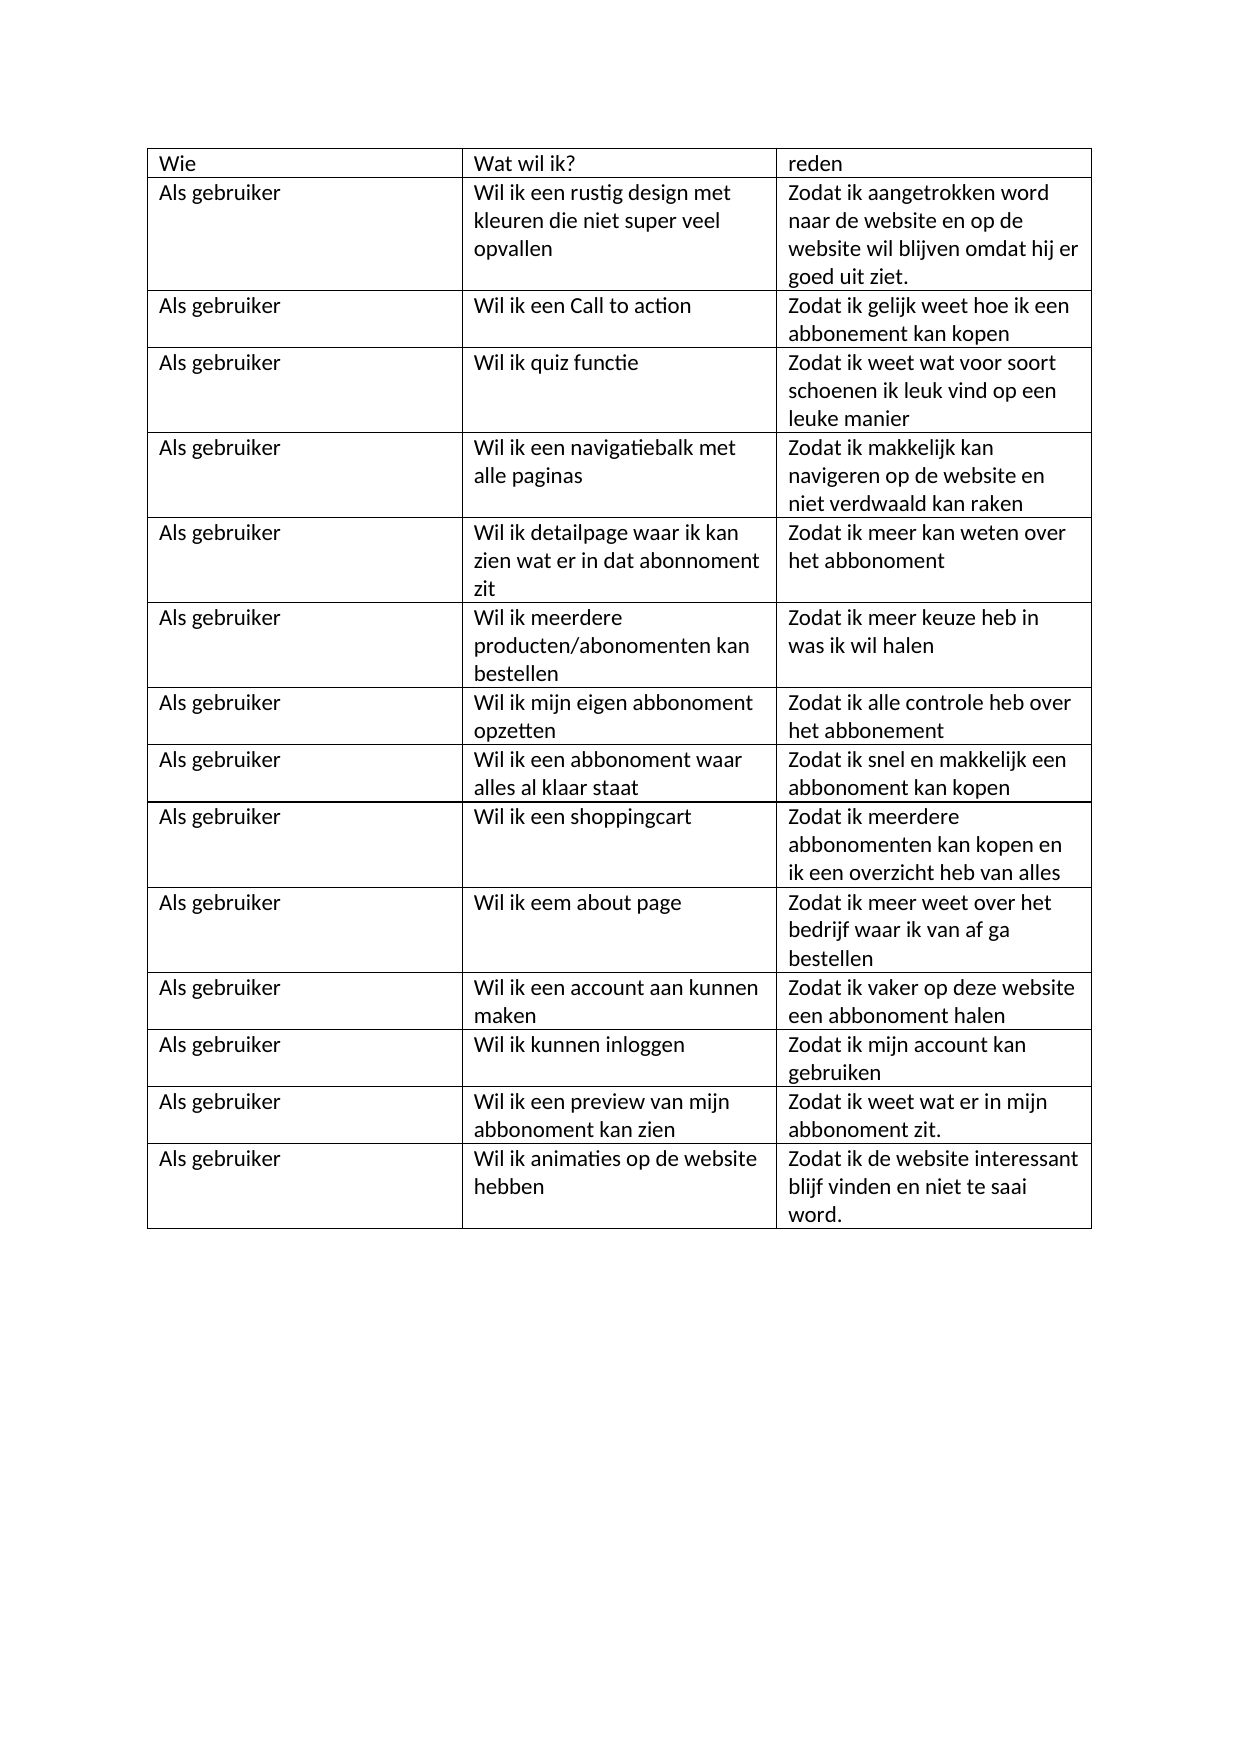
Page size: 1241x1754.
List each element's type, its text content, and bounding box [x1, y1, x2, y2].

table_cell Zodat ik makkelijk kan navigeren op de website en niet verdwaald kan raken [777, 433, 1091, 517]
table_cell Wil ik kunnen inloggen [463, 1030, 776, 1086]
table_cell Wil ik meerdere producten/abonomenten kan bestellen [463, 603, 776, 687]
table_cell Wil ik animaties op de website hebben [463, 1144, 776, 1228]
table_cell Zodat ik weet wat voor soort schoenen ik leuk vind op een leuke manier [777, 348, 1091, 432]
table_header Wie [148, 149, 462, 177]
table_cell Zodat ik vaker op deze website een abbonoment halen [777, 973, 1091, 1029]
table_cell Als gebruiker [148, 688, 462, 744]
table_cell Wil ik detailpage waar ik kan zien wat er in dat abonnoment zit [463, 518, 776, 602]
table_cell Als gebruiker [148, 291, 462, 347]
table_header reden [777, 149, 1091, 177]
table_cell Zodat ik alle controle heb over het abbonement [777, 688, 1091, 744]
table_cell Als gebruiker [148, 348, 462, 432]
table_cell Wil ik een preview van mijn abbonoment kan zien [463, 1087, 776, 1143]
table_cell Als gebruiker [148, 518, 462, 602]
table_cell Zodat ik de website interessant blijf vinden en niet te saai word. [777, 1144, 1091, 1228]
table_cell Zodat ik mijn account kan gebruiken [777, 1030, 1091, 1086]
table_cell Wil ik mijn eigen abbonoment opzetten [463, 688, 776, 744]
table_cell Zodat ik meer keuze heb in was ik wil halen [777, 603, 1091, 687]
table_cell Wil ik een navigatiebalk met alle paginas [463, 433, 776, 517]
table_cell Zodat ik meer weet over het bedrijf waar ik van af ga bestellen [777, 888, 1091, 972]
table_cell Als gebruiker [148, 433, 462, 517]
table_cell Wil ik een shoppingcart [463, 803, 776, 887]
table_cell Als gebruiker [148, 1144, 462, 1228]
table_cell Wil ik eem about page [463, 888, 776, 972]
table_cell Wil ik een rustig design met kleuren die niet super veel opvallen [463, 178, 776, 290]
table_cell Als gebruiker [148, 745, 462, 801]
table_cell Zodat ik aangetrokken word naar de website en op de website wil blijven omdat hij er goed uit ziet. [777, 178, 1091, 290]
table_cell Als gebruiker [148, 888, 462, 972]
table_cell Als gebruiker [148, 973, 462, 1029]
table_cell Wil ik quiz functie [463, 348, 776, 432]
table_cell Wil ik een Call to action [463, 291, 776, 347]
table_cell Zodat ik weet wat er in mijn abbonoment zit. [777, 1087, 1091, 1143]
table_header Wat wil ik? [463, 149, 776, 177]
table_cell Zodat ik meer kan weten over het abbonoment [777, 518, 1091, 602]
table_cell Als gebruiker [148, 803, 462, 887]
table_cell Als gebruiker [148, 1030, 462, 1086]
table_cell Wil ik een abbonoment waar alles al klaar staat [463, 745, 776, 801]
table_cell Als gebruiker [148, 178, 462, 290]
table_cell Zodat ik gelijk weet hoe ik een abbonement kan kopen [777, 291, 1091, 347]
table_cell Wil ik een account aan kunnen maken [463, 973, 776, 1029]
table_cell Als gebruiker [148, 1087, 462, 1143]
table_cell Zodat ik meerdere abbonomenten kan kopen en ik een overzicht heb van alles [777, 803, 1091, 887]
table_cell Zodat ik snel en makkelijk een abbonoment kan kopen [777, 745, 1091, 801]
table_cell Als gebruiker [148, 603, 462, 687]
